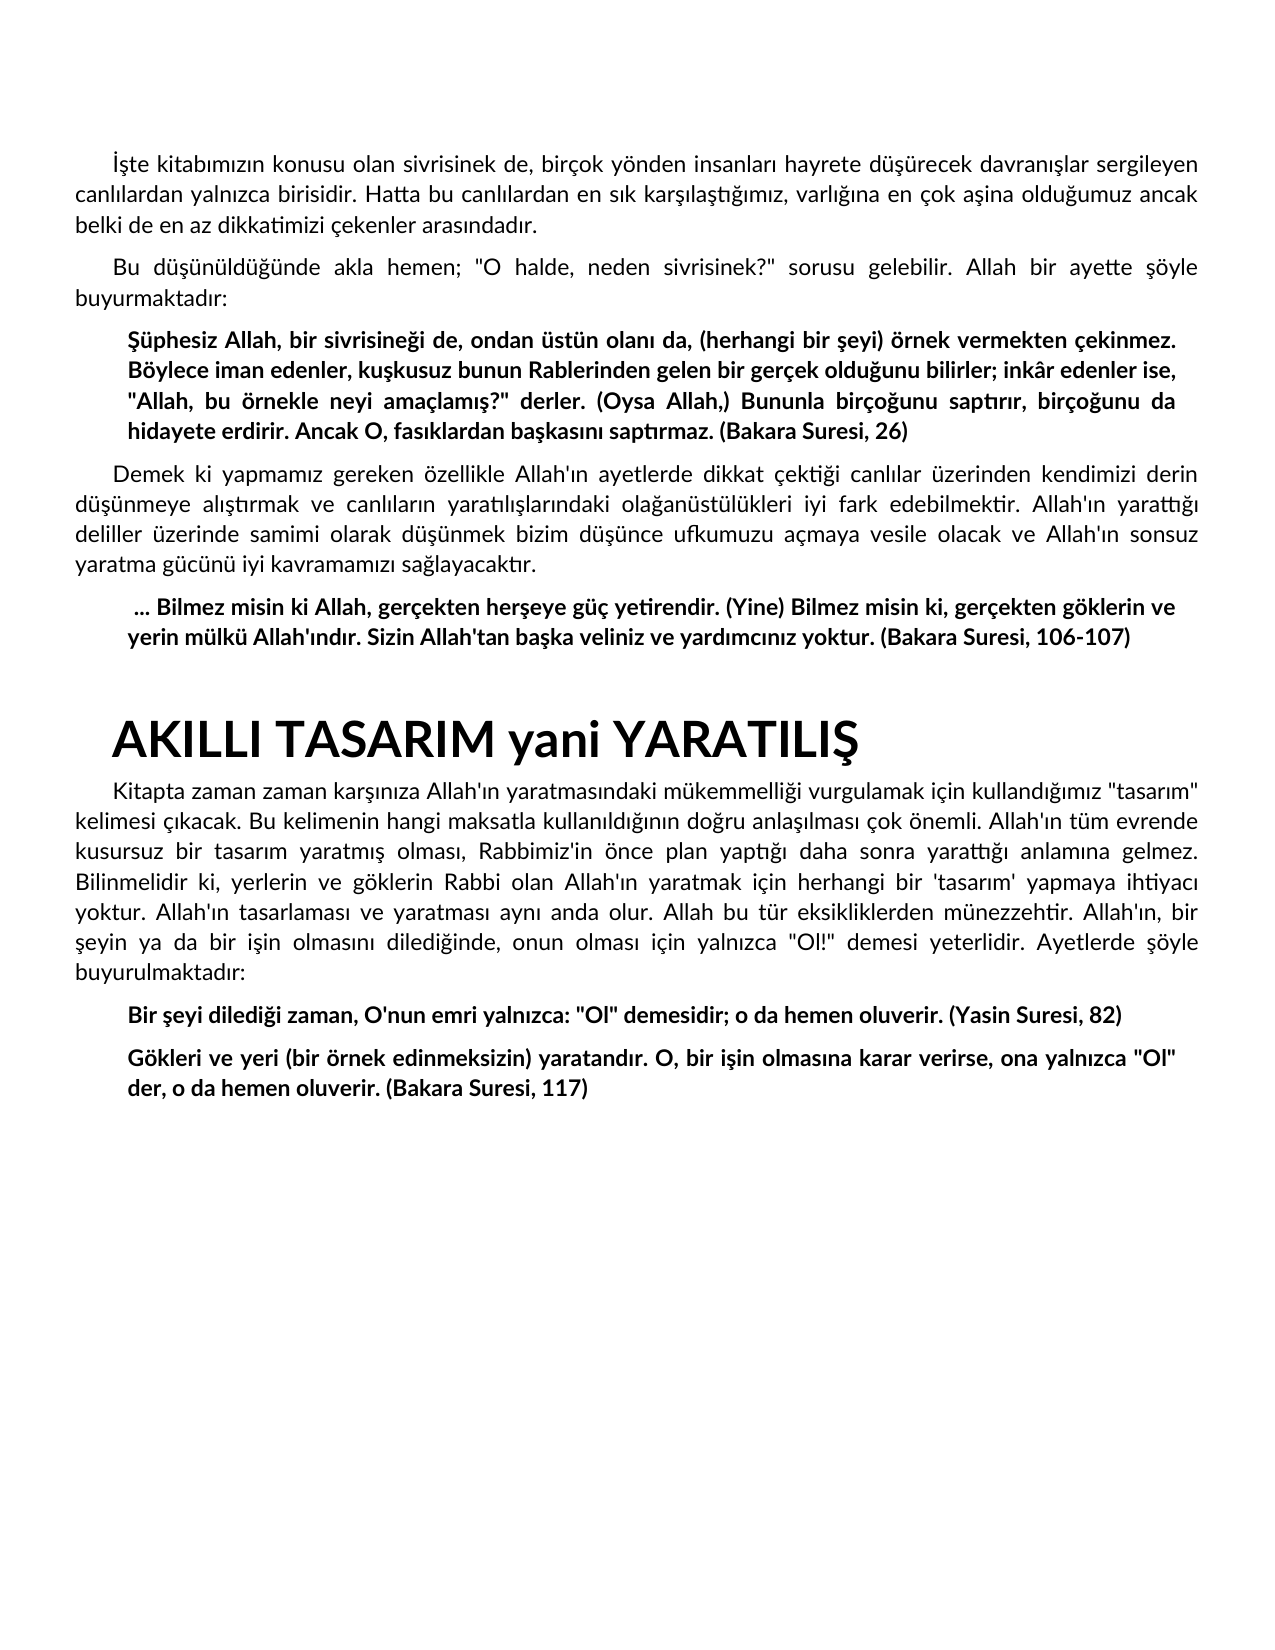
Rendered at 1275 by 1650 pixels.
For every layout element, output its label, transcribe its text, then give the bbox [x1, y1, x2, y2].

text Kitapta zaman zaman karşınıza Allah'ın yaratmasındaki mükemmelliği vurgulamak için kullandığımız "tasarım" kelimesi çıkacak. Bu kelimenin hangi maksatla kullanıldığının doğru anlaşılması çok önemli. Allah'ın tüm evrende kusursuz bir tasarım yaratmış olması, Rabbimiz'in önce plan yaptığı daha sonra yarattığı anlamına gelmez. Bilinmelidir ki, yerlerin ve göklerin Rabbi olan Allah'ın yaratmak için herhangi bir 'tasarım' yapmaya ihtiyacı yoktur. Allah'ın tasarlaması ve yaratması aynı anda olur. Allah bu tür eksikliklerden münezzehtir. Allah'ın, bir şeyin ya da bir işin olmasını dilediğinde, onun olması için yalnızca "Ol!" demesi yeterlidir. Ayetlerde şöyle buyurulmaktadır: [75, 777, 1200, 985]
text Gökleri ve yeri (bir örnek edinmeksizin) yaratandır. O, bir işin olmasına karar verirse, ona yalnızca "Ol" der, o da hemen oluverir. (Bakara Suresi, 117) [127, 1043, 1177, 1101]
text Bu düşünüldüğünde akla hemen; "O halde, neden sivrisinek?" sorusu gelebilir. Allah bir ayette şöyle buyurmaktadır: [75, 253, 1200, 311]
text İşte kitabımızın konusu olan sivrisinek de, birçok yönden insanları hayrete düşürecek davranışlar sergileyen canlılardan yalnızca birisidir. Hatta bu canlılardan en sık karşılaştığımız, varlığına en çok aşina olduğumuz ancak belki de en az dikkatimizi çekenler arasındadır. [75, 150, 1200, 238]
text ... Bilmez misin ki Allah, gerçekten herşeye güç yetirendir. (Yine) Bilmez misin ki, gerçekten göklerin ve yerin mülkü Allah'ındır. Sizin Allah'tan başka veliniz ve yardımcınız yoktur. (Bakara Suresi, 106-107) [127, 593, 1177, 650]
subtitle AKILLI TASARIM yani YARATILIŞ [112, 708, 1200, 768]
text Şüphesiz Allah, bir sivrisineği de, ondan üstün olanı da, (herhangi bir şeyi) örnek vermekten çekinmez. Böylece iman edenler, kuşkusuz bunun Rablerinden gelen bir gerçek olduğunu bilirler; inkâr edenler ise, "Allah, bu örnekle neyi amaçlamış?" derler. (Oysa Allah,) Bununla birçoğunu saptırır, birçoğunu da hidayete erdirir. Ancak O, fasıklardan başkasını saptırmaz. (Bakara Suresi, 26) [127, 326, 1177, 444]
text Bir şeyi dilediği zaman, O'nun emri yalnızca: "Ol" demesidir; o da hemen oluverir. (Yasin Suresi, 82) [127, 1001, 1177, 1028]
text Demek ki yapmamız gereken özellikle Allah'ın ayetlerde dikkat çektiği canlılar üzerinden kendimizi derin düşünmeye alıştırmak ve canlıların yaratılışlarındaki olağanüstülükleri iyi fark edebilmektir. Allah'ın yarattığı deliller üzerinde samimi olarak düşünmek bizim düşünce ufkumuzu açmaya vesile olacak ve Allah'ın sonsuz yaratma gücünü iyi kavramamızı sağlayacaktır. [75, 459, 1200, 577]
